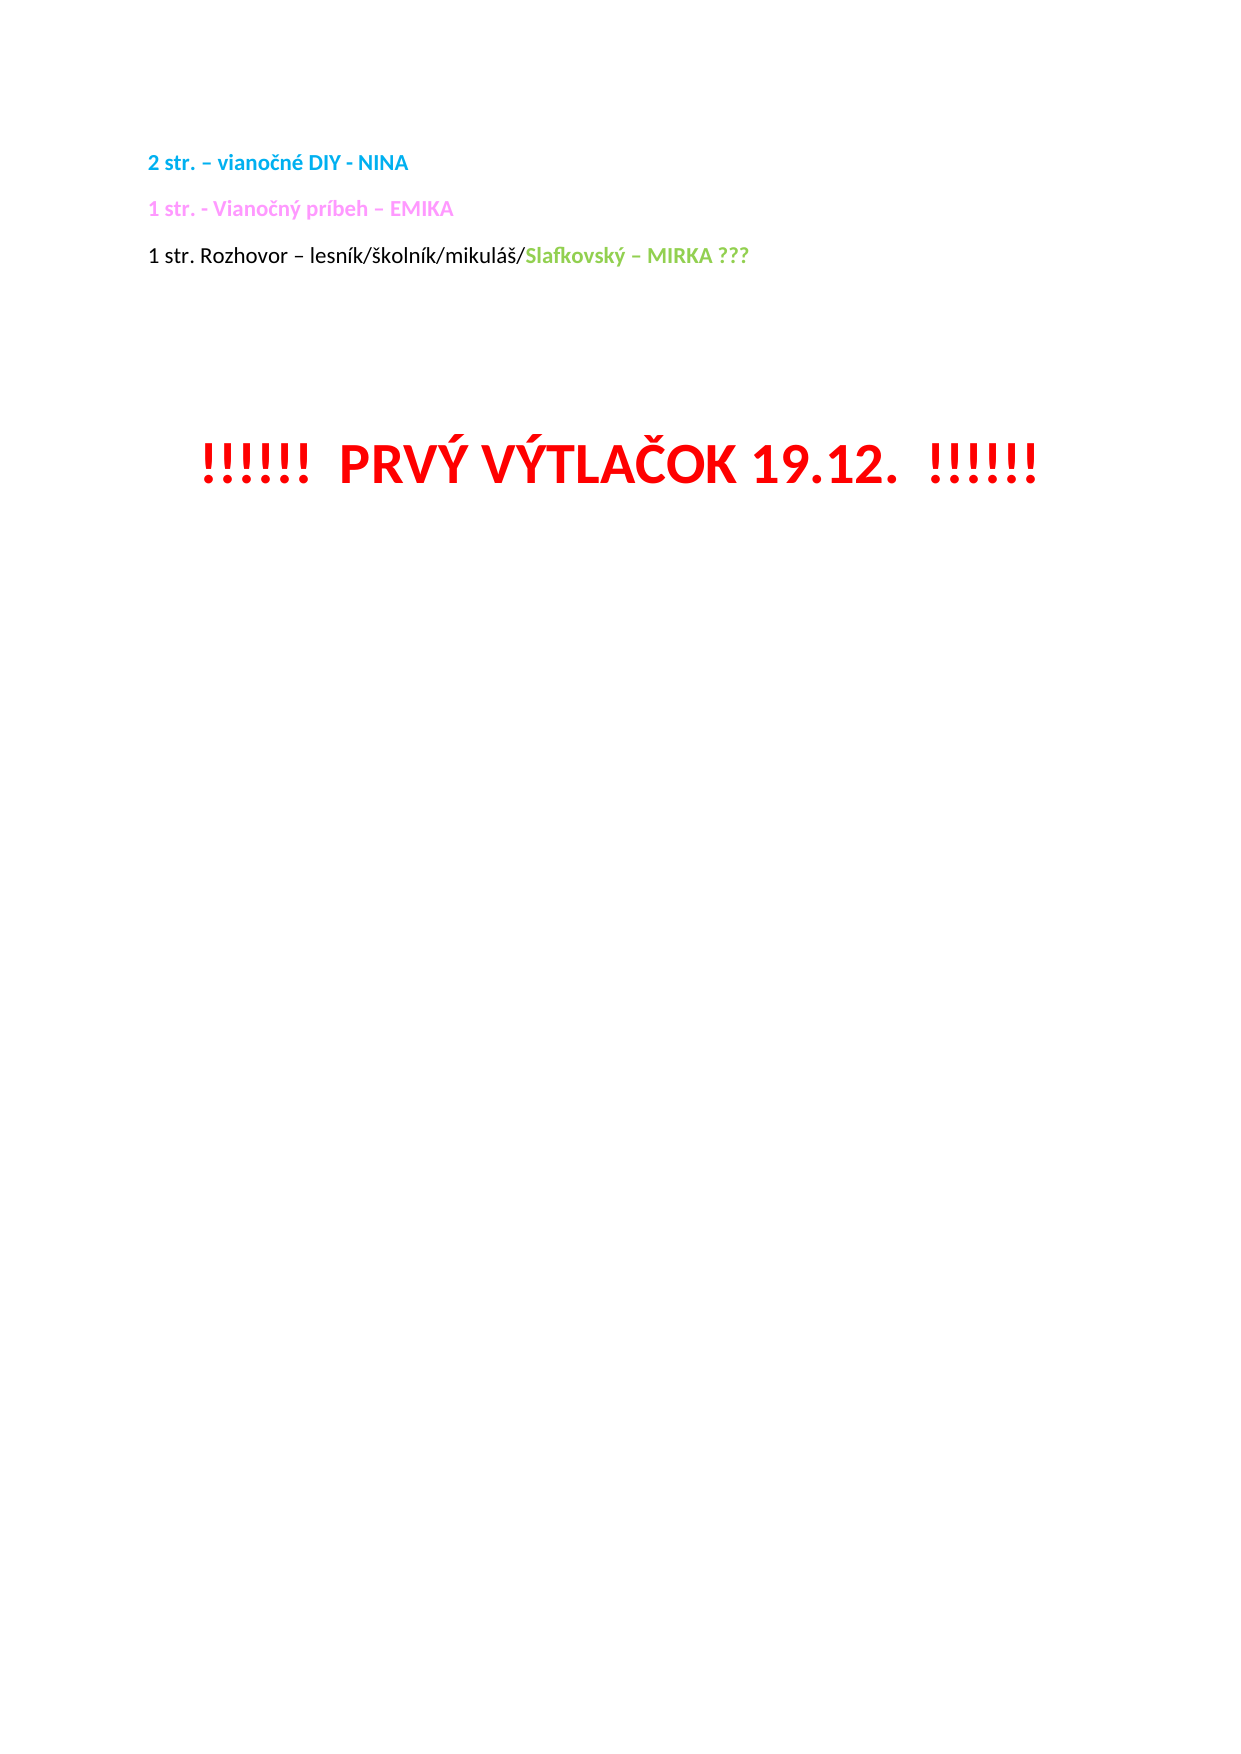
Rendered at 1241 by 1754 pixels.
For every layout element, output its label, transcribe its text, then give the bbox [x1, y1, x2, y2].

text 2 str. – vianočné DIY - NINA [148, 148, 1093, 176]
text 1 str. - Vianočný príbeh – EMIKA [148, 194, 1093, 222]
text 1 str. Rozhovor – lesník/školník/mikuláš/Slafkovský – MIRKA ??? [148, 241, 1093, 269]
text !!!!!! PRVÝ VÝTLAČOK 19.12. !!!!!! [148, 427, 1093, 498]
